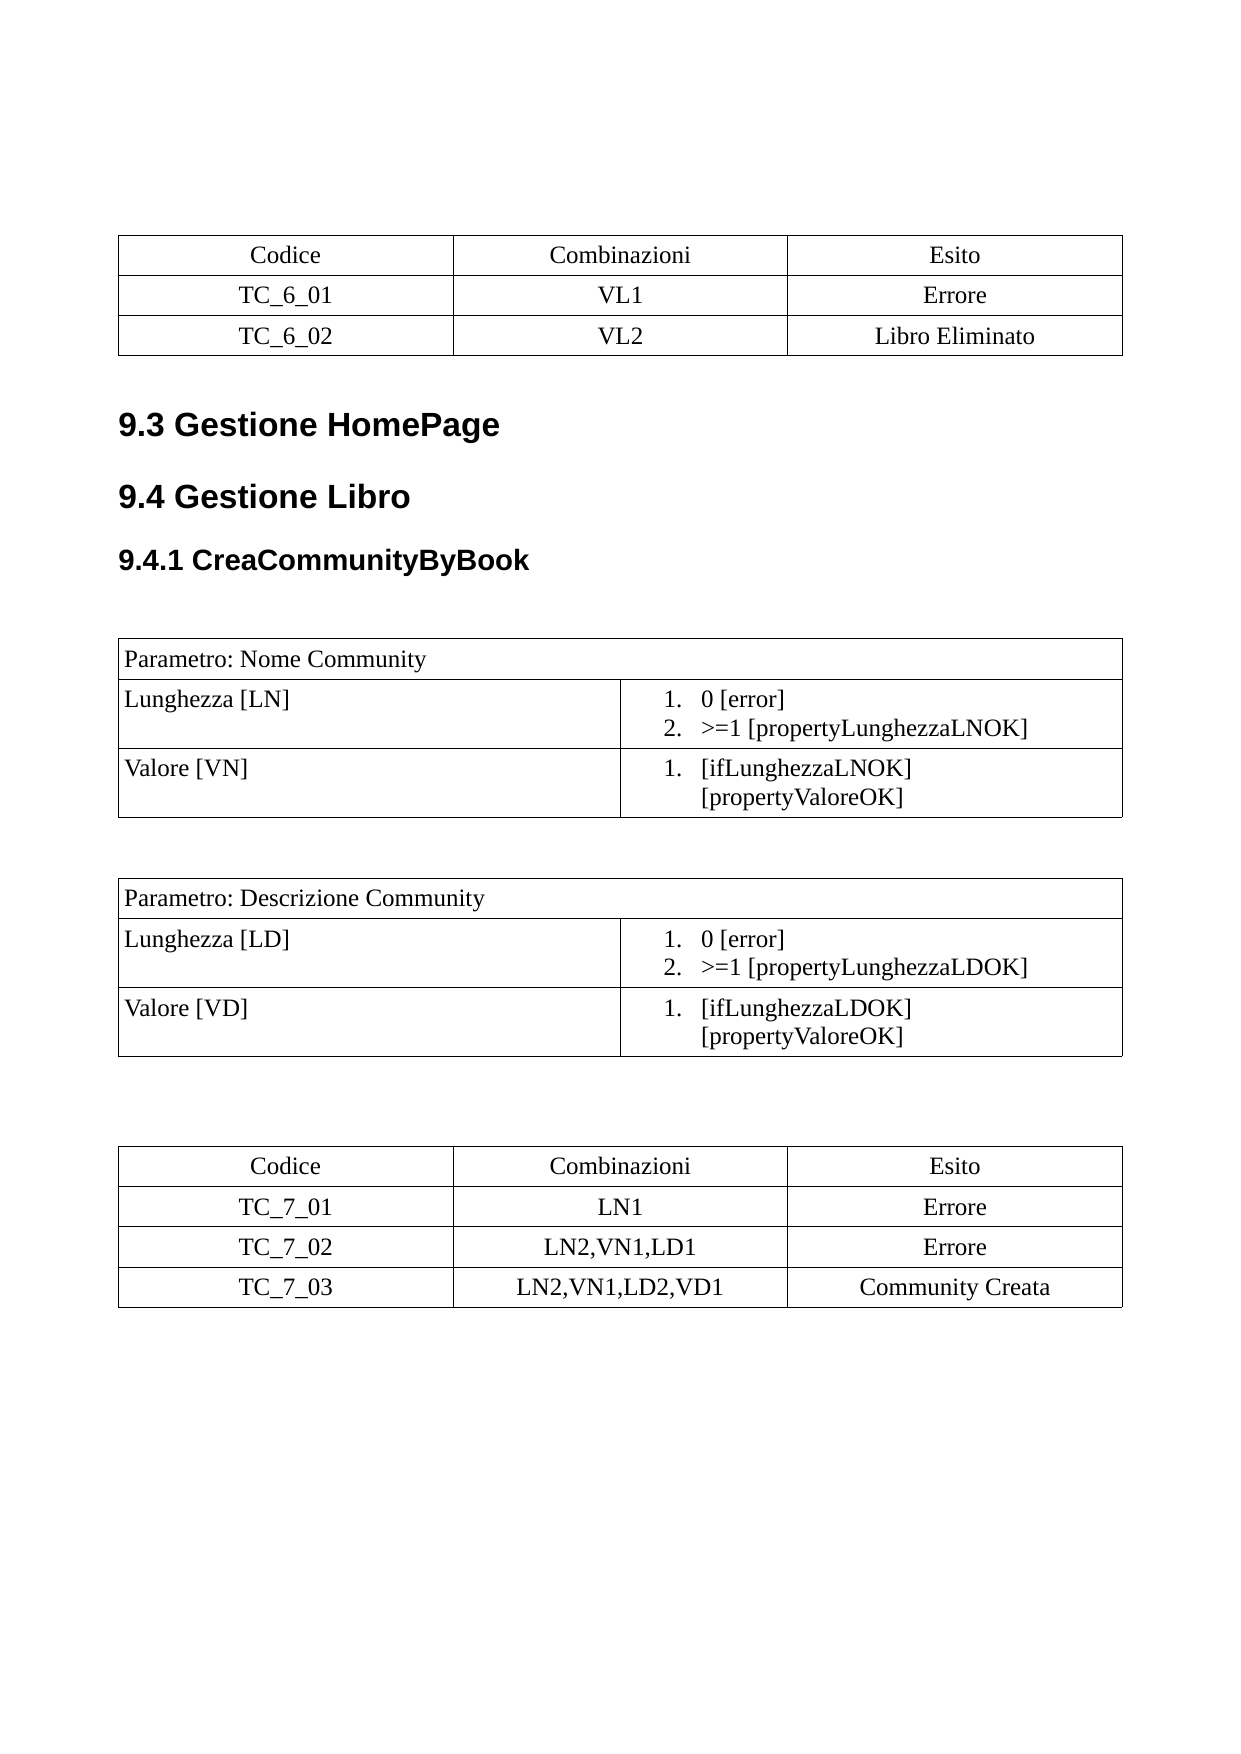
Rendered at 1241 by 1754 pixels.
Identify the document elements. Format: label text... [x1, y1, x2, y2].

table_header Combinazioni [454, 1147, 787, 1186]
table_cell TC_6_01 [119, 276, 453, 315]
table_header Parametro: Nome Community [119, 639, 1122, 678]
table_cell VL1 [454, 276, 787, 315]
table_header Combinazioni [454, 236, 787, 275]
table_cell TC_7_01 [119, 1187, 453, 1226]
table_cell LN2,VN1,LD2,VD1 [454, 1268, 787, 1307]
subtitle 9.4.1 CreaCommunityByBook [118, 543, 1122, 577]
table_header Codice [119, 236, 453, 275]
table_cell LN2,VN1,LD1 [454, 1227, 787, 1267]
table_cell TC_7_03 [119, 1268, 453, 1307]
table_cell LN1 [454, 1187, 787, 1226]
table_cell Errore [788, 276, 1122, 315]
subtitle 9.4 Gestione Libro [118, 477, 1122, 516]
table_cell 0 [error] >=1 [propertyLunghezzaLNOK] [621, 680, 1122, 747]
table_cell [ifLunghezzaLDOK] [propertyValoreOK] [621, 988, 1122, 1056]
table_cell TC_7_02 [119, 1227, 453, 1267]
table_cell Valore [VN] [119, 749, 620, 817]
subtitle 9.3 Gestione HomePage [118, 405, 1122, 444]
table_cell Valore [VD] [119, 988, 620, 1056]
table_header Codice [119, 1147, 453, 1186]
table_cell VL2 [454, 316, 787, 355]
table_cell Lunghezza [LD] [119, 919, 620, 987]
table_cell Errore [788, 1227, 1122, 1267]
table_header Esito [788, 236, 1122, 275]
table_cell TC_6_02 [119, 316, 453, 355]
table_cell 0 [error] >=1 [propertyLunghezzaLDOK] [621, 919, 1122, 987]
table_cell Errore [788, 1187, 1122, 1226]
table_header Esito [788, 1147, 1122, 1186]
table_cell [ifLunghezzaLNOK] [propertyValoreOK] [621, 749, 1122, 817]
table_cell Lunghezza [LN] [119, 680, 620, 747]
table_cell Community Creata [788, 1268, 1122, 1307]
table_cell Libro Eliminato [788, 316, 1122, 355]
table_header Parametro: Descrizione Community [119, 879, 1122, 918]
